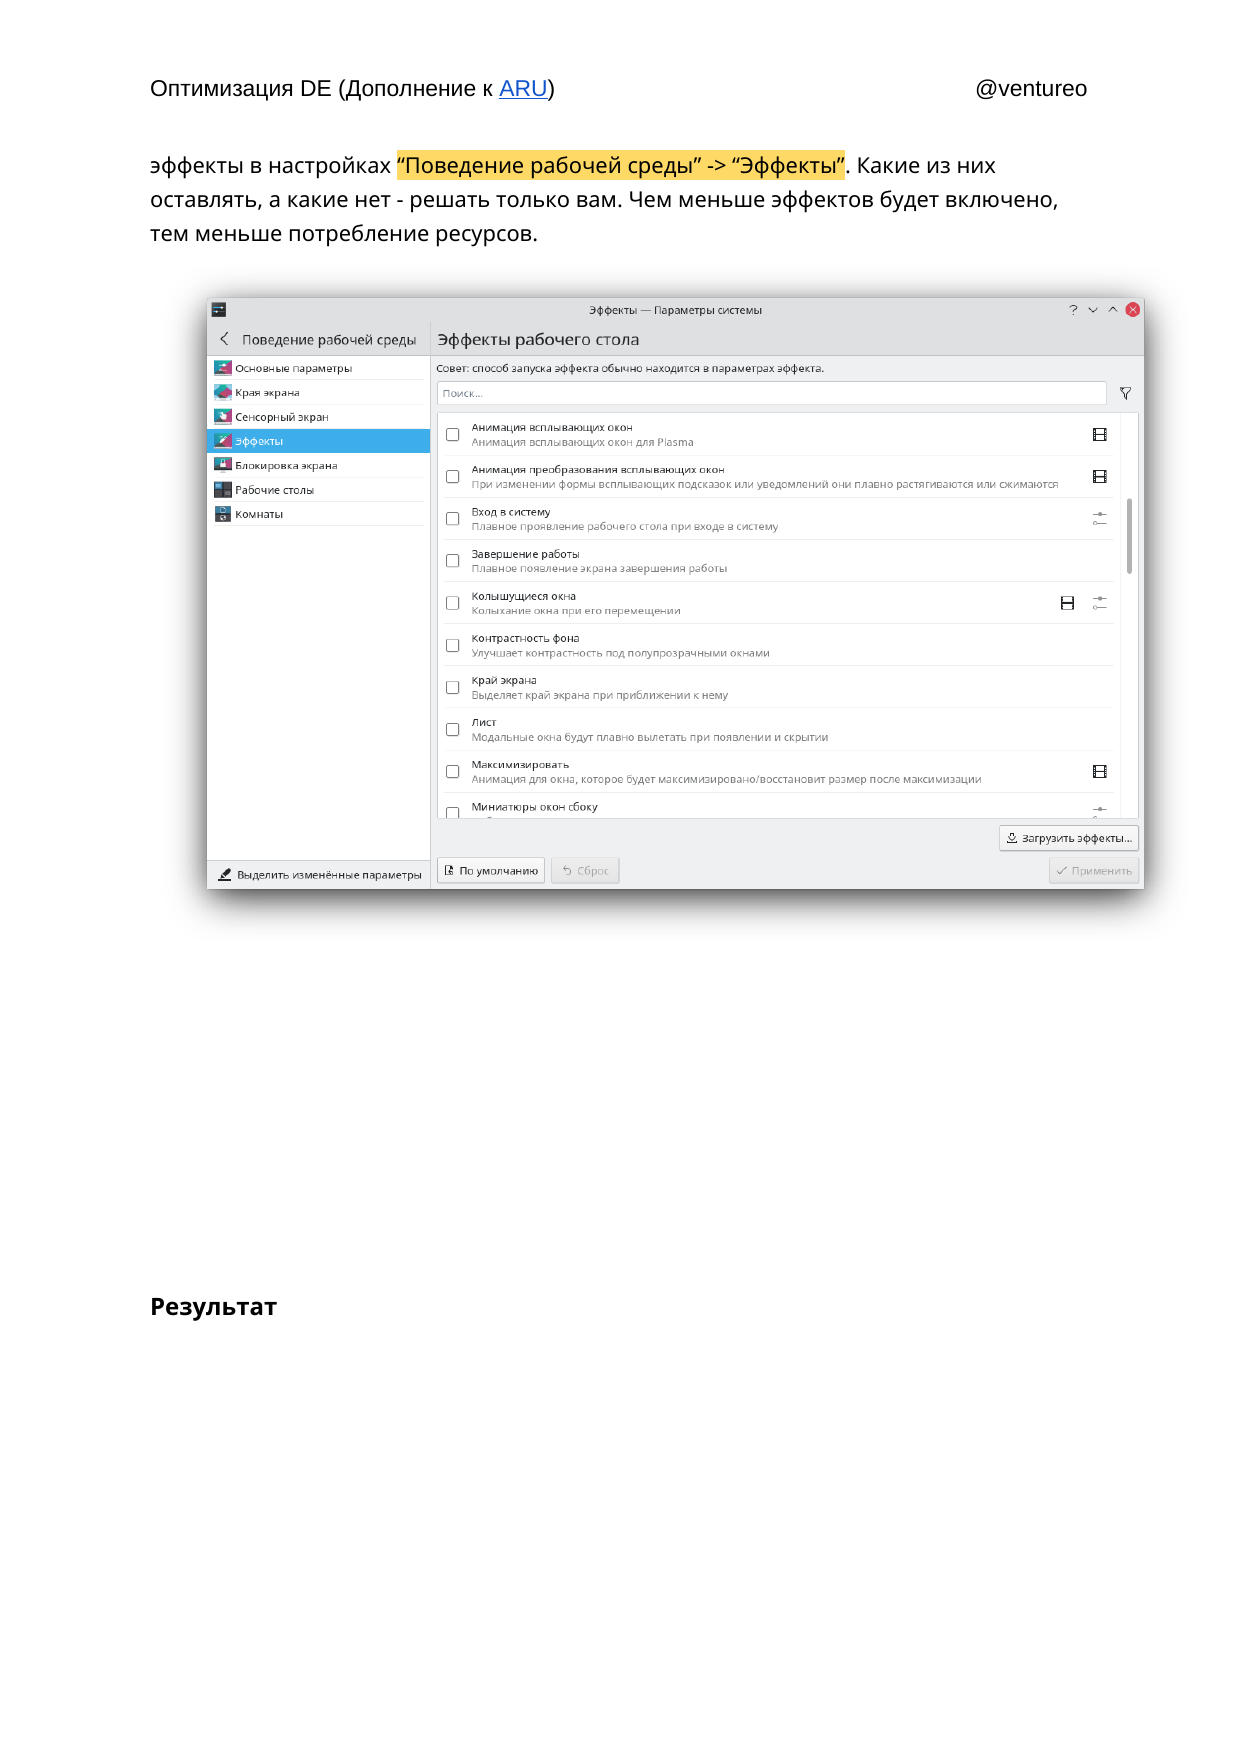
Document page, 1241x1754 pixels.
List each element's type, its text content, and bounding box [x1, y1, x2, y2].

subtitle Результат [150, 1289, 1090, 1322]
picture [153, 255, 1189, 951]
text эффекты в настройках “Поведение рабочей среды” -> “Эффекты”. Какие из них оставлять, а какие нет - решать только вам. Чем меньше эффектов будет включено, тем меньше потребление ресурсов. [150, 150, 1090, 248]
